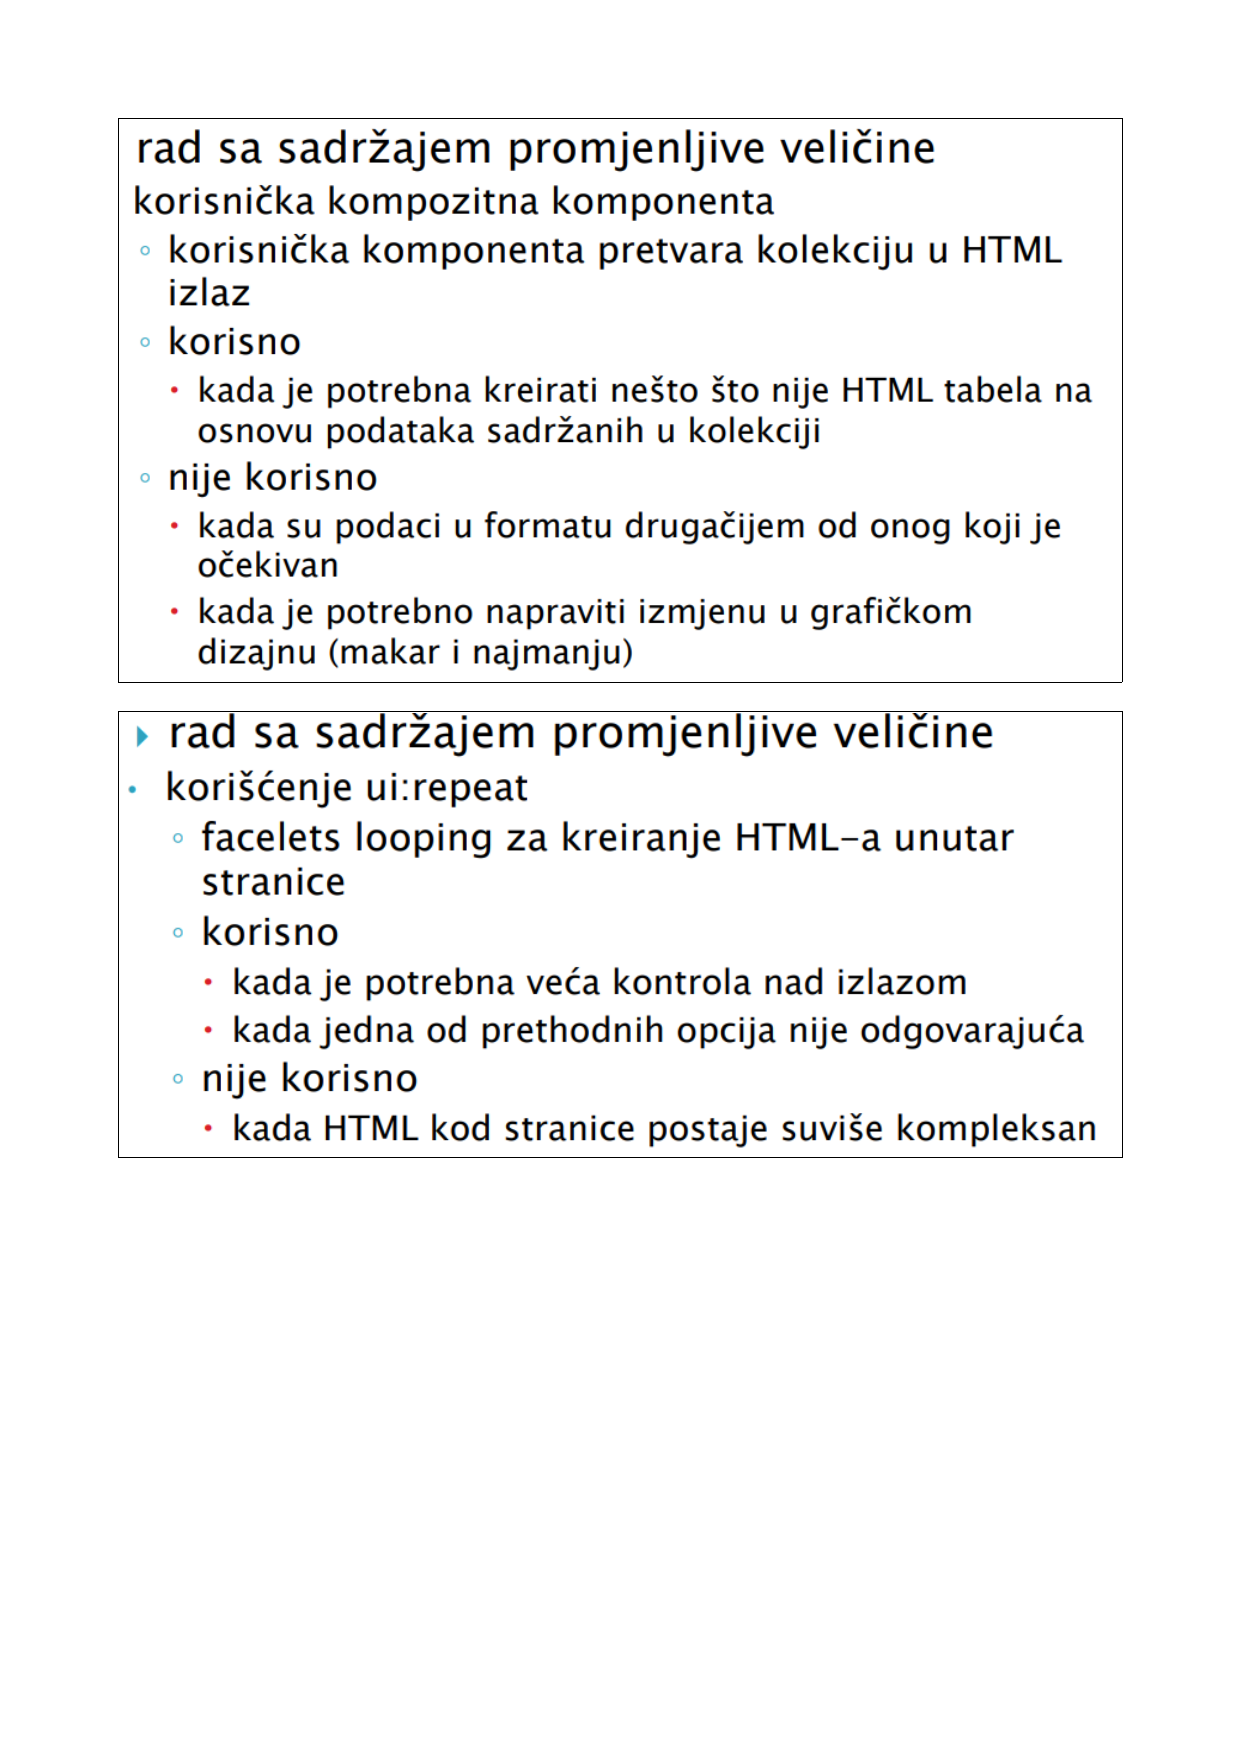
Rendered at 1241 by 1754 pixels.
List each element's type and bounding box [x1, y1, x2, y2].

picture [121, 121, 1119, 679]
picture [121, 713, 1119, 1155]
